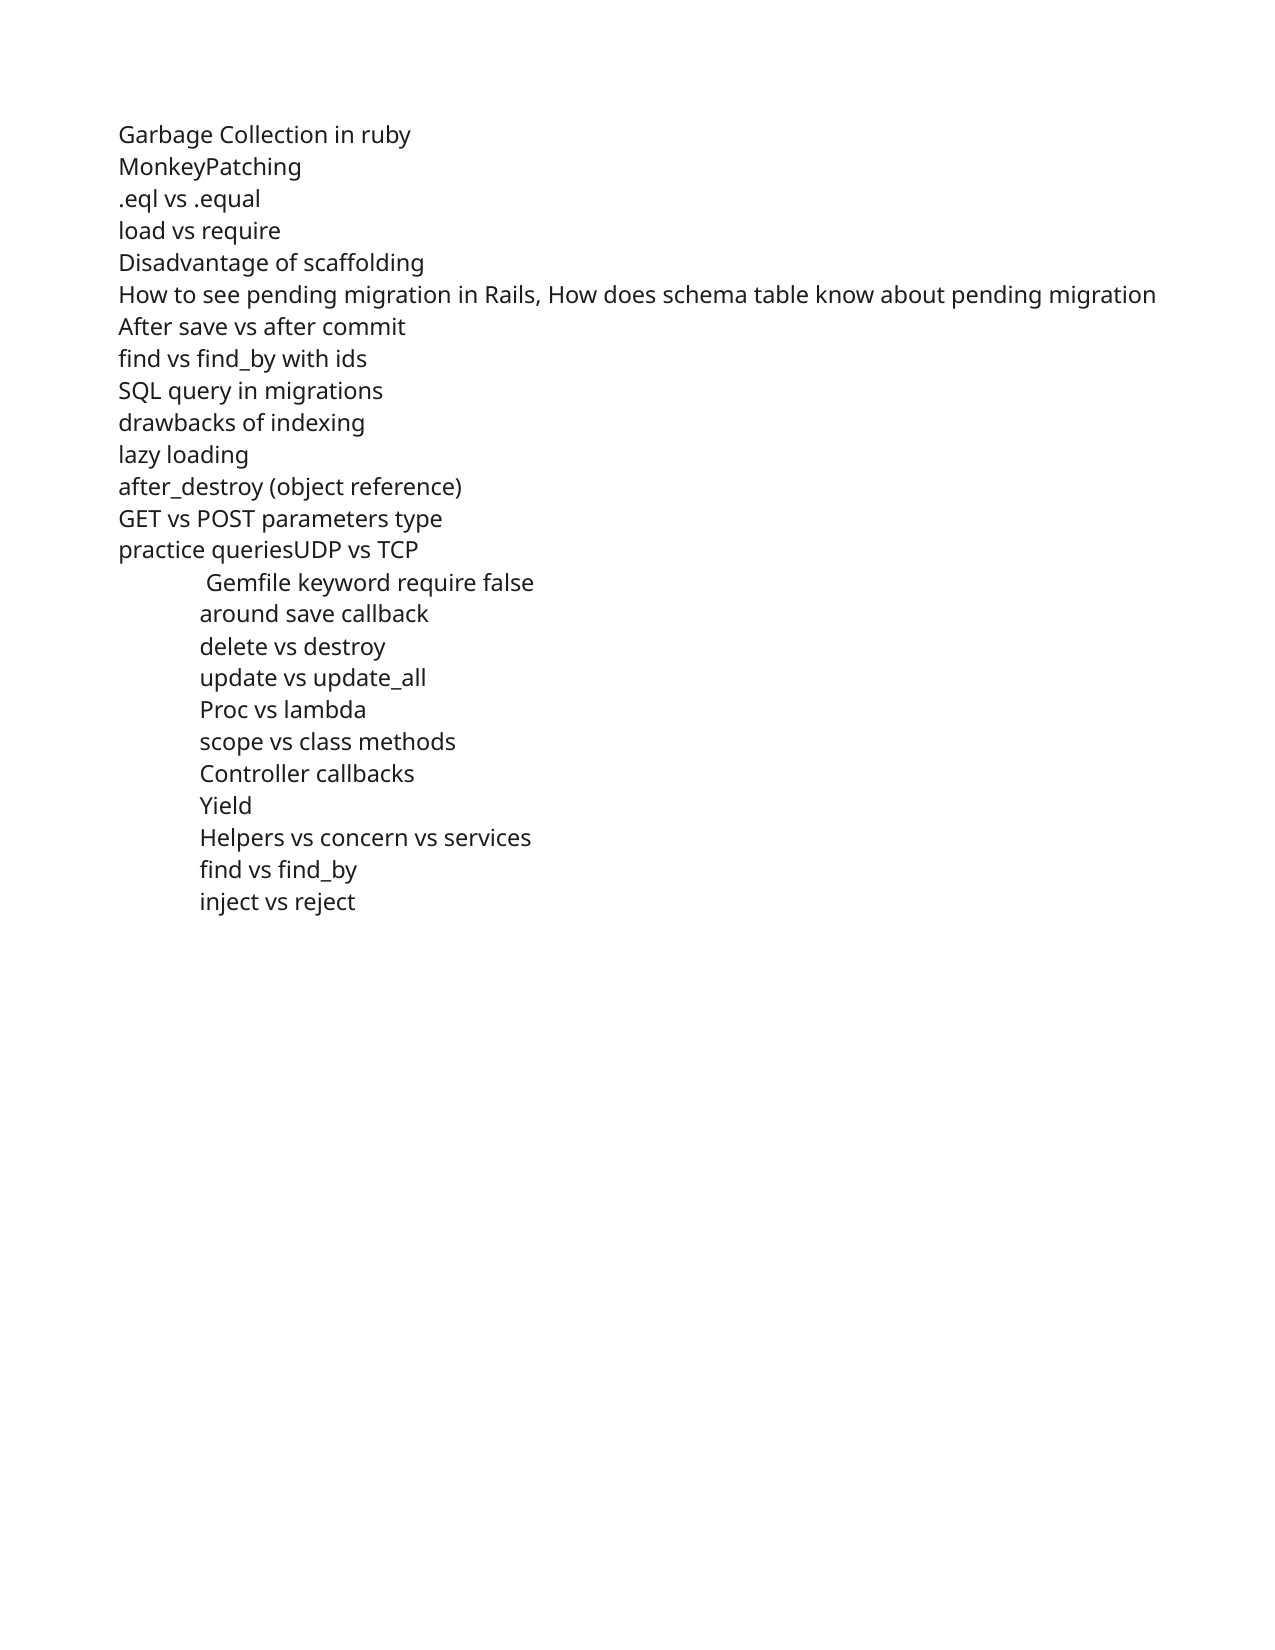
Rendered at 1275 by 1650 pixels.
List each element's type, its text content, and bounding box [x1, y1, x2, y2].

text Garbage Collection in ruby MonkeyPatching .eql vs .equal load vs require Disadvantage of scaffolding How to see pending migration in Rails, How does schema table know about pending migration After save vs after commit find vs find_by with ids SQL query in migrations drawbacks of indexing lazy loading after_destroy (object reference) GET vs POST parameters type practice queriesUDP vs TCP Gemfile keyword require false around save callback delete vs destroy update vs update_all Proc vs lambda scope vs class methods Controller callbacks Yield Helpers vs concern vs services find vs find_by inject vs reject [118, 118, 1157, 918]
